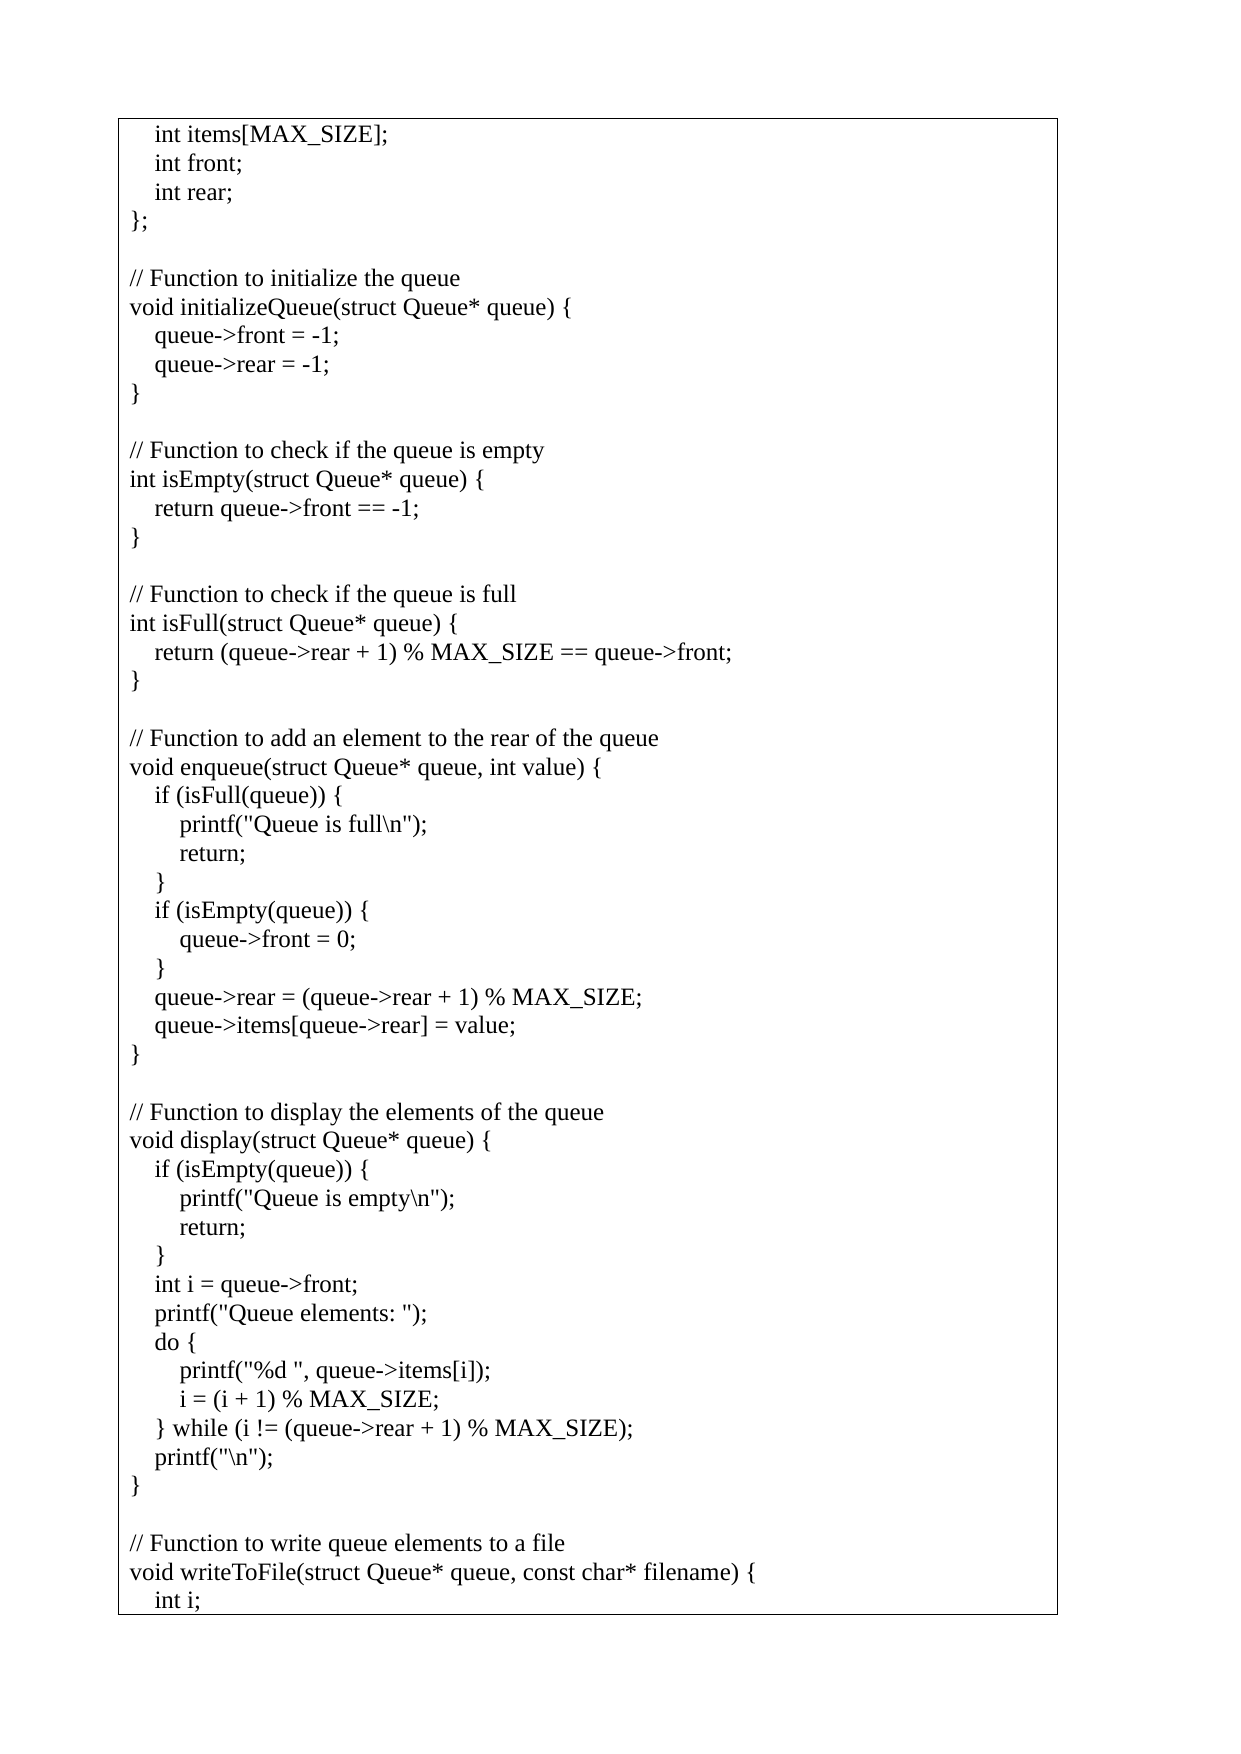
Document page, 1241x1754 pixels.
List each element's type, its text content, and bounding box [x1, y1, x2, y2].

table_cell int items[MAX_SIZE]; int front; int rear; }; // Function to initialize the queue void initializeQueue(struct Queue* queue) { queue->front = -1; queue->rear = -1; } // Function to check if the queue is empty int isEmpty(struct Queue* queue) { return queue->front == -1; } // Function to check if the queue is full int isFull(struct Queue* queue) { return (queue->rear + 1) % MAX_SIZE == queue->front; } // Function to add an element to the rear of the queue void enqueue(struct Queue* queue, int value) { if (isFull(queue)) { printf("Queue is full\n"); return; } if (isEmpty(queue)) { queue->front = 0; } queue->rear = (queue->rear + 1) % MAX_SIZE; queue->items[queue->rear] = value; } // Function to display the elements of the queue void display(struct Queue* queue) { if (isEmpty(queue)) { printf("Queue is empty\n"); return; } int i = queue->front; printf("Queue elements: "); do { printf("%d ", queue->items[i]); i = (i + 1) % MAX_SIZE; } while (i != (queue->rear + 1) % MAX_SIZE); printf("\n"); } // Function to write queue elements to a file void writeToFile(struct Queue* queue, const char* filename) { int i; [119, 119, 1057, 1614]
